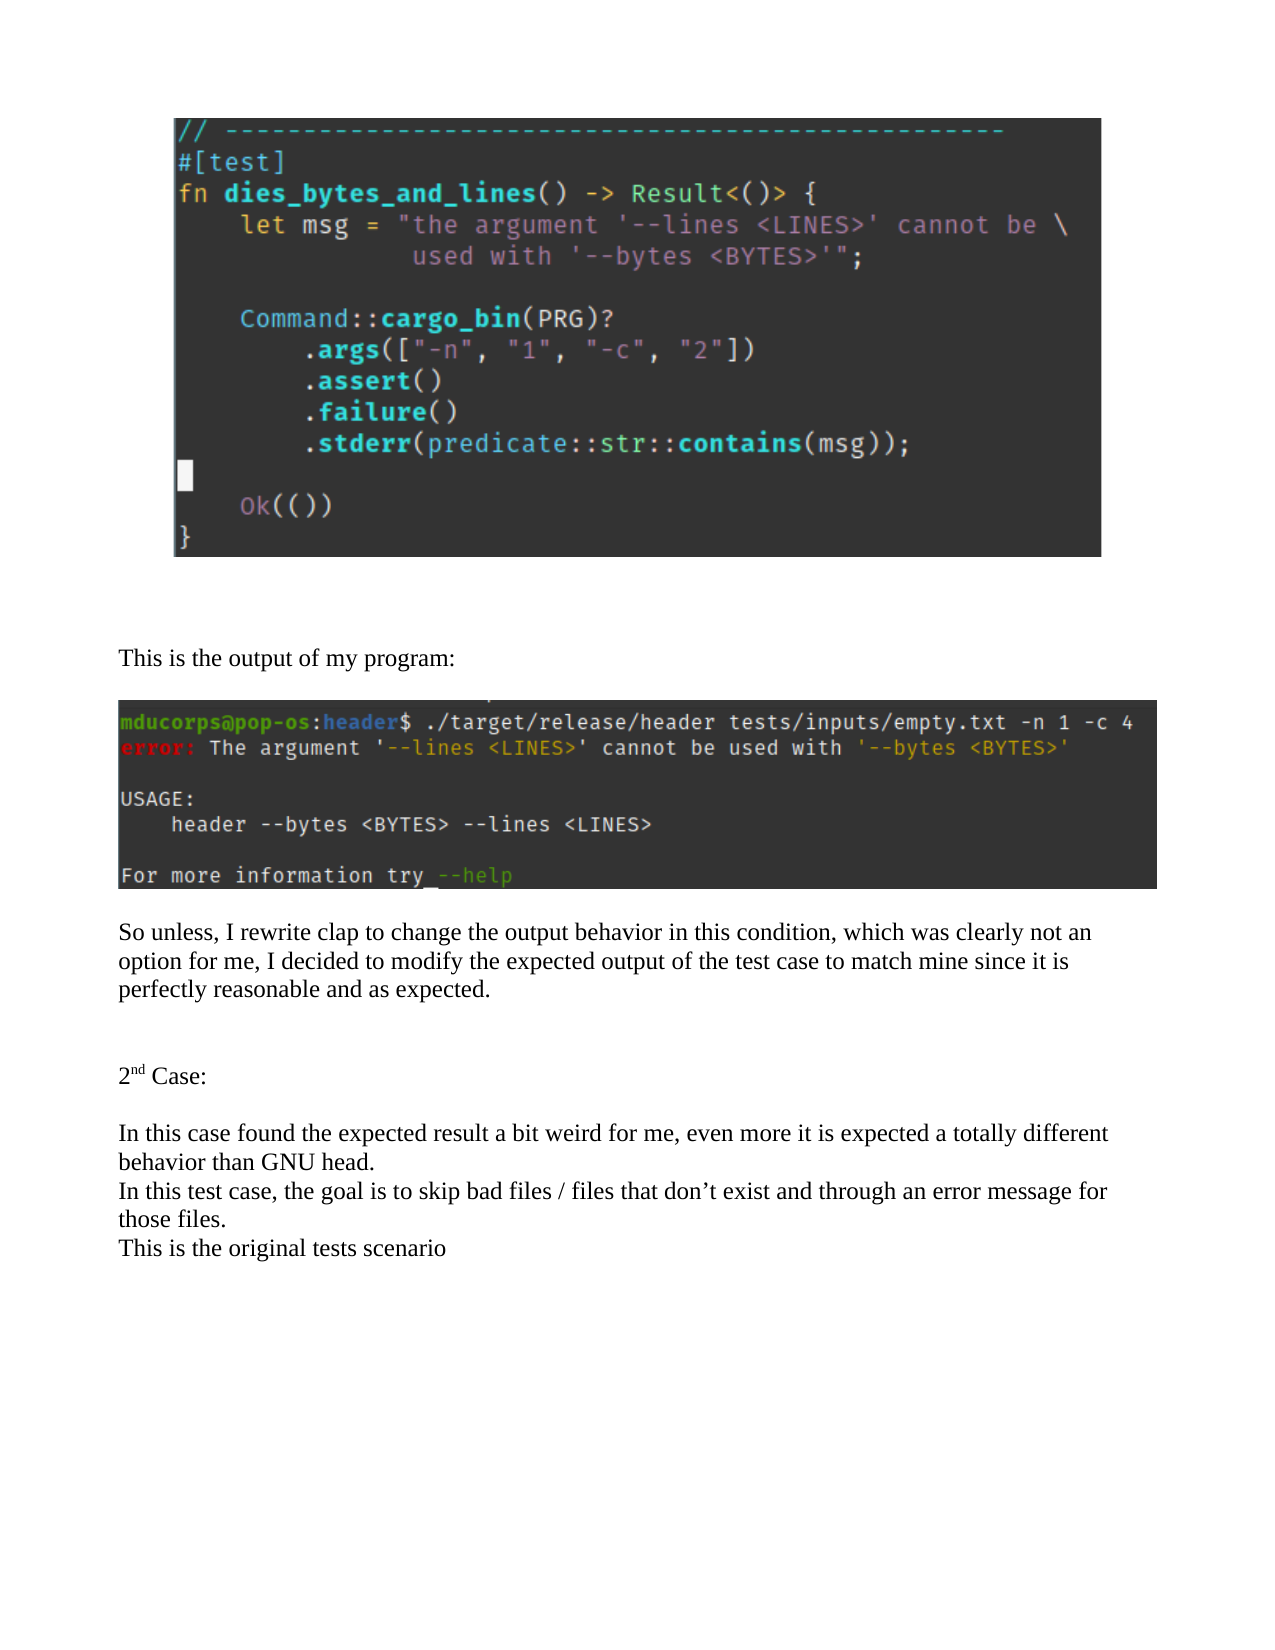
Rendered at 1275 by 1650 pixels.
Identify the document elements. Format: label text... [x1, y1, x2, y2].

text 2nd Case: [118, 1061, 1157, 1089]
text This is the output of my program: [118, 643, 1157, 672]
text This is the original tests scenario [118, 1233, 1157, 1262]
text In this test case, the goal is to skip bad files / files that don’t exist and through an error message for those files. [118, 1176, 1157, 1233]
picture [118, 700, 1157, 889]
text In this case found the expected result a bit weird for me, even more it is expected a totally different behavior than GNU head. [118, 1118, 1157, 1176]
text So unless, I rewrite clap to change the output behavior in this condition, which was clearly not an option for me, I decided to modify the expected output of the test case to match mine since it is perfectly reasonable and as expected. [118, 917, 1157, 1003]
picture [173, 118, 1102, 557]
